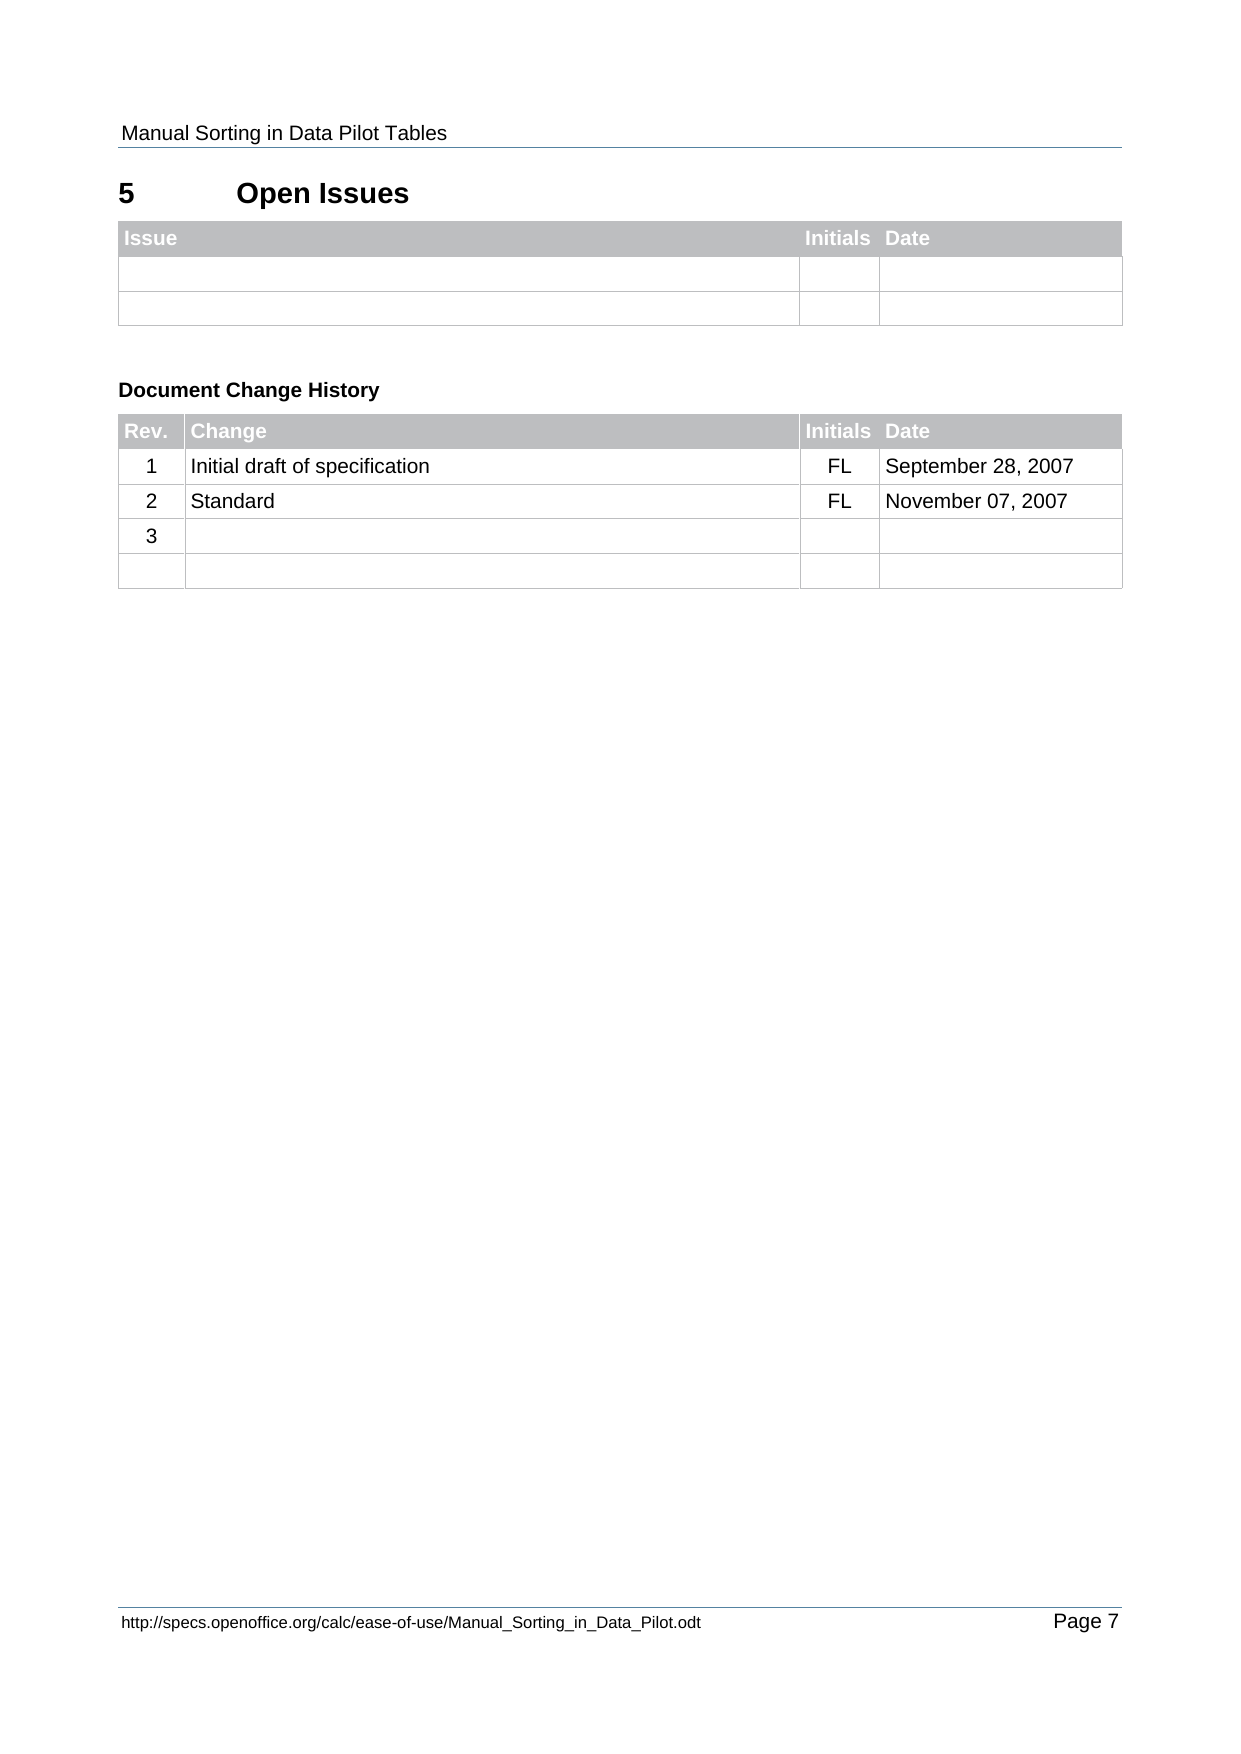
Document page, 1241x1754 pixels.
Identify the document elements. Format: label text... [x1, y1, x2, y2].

table_cell Standard [186, 485, 799, 518]
table_cell FL [801, 485, 879, 518]
table_cell [801, 519, 879, 553]
table_header Change [185, 414, 799, 449]
table_cell 2 [119, 485, 184, 518]
table_header Rev. [118, 414, 184, 449]
table_cell <Format: Dec 31, 2000> [880, 257, 1122, 291]
table_cell <...> [119, 554, 184, 588]
table_cell FL [801, 449, 879, 484]
table_cell [186, 519, 799, 553]
table_cell <...> [119, 292, 799, 325]
table_header Issue [118, 221, 799, 256]
table_cell [880, 292, 1122, 325]
table_cell 3 [119, 519, 184, 553]
table_cell Initial draft of specification [186, 449, 799, 484]
table_cell [800, 292, 879, 325]
table_header Initials [800, 414, 879, 449]
table_header Date [879, 221, 1122, 256]
subtitle Document Change History [118, 378, 1122, 402]
table_cell [880, 554, 1122, 588]
table_cell [186, 554, 799, 588]
table_cell [880, 519, 1122, 553]
table_cell September 28, 2007 [880, 449, 1122, 484]
table_cell <State Issue here, State “None”, if all issues are solved> [119, 257, 799, 291]
table_cell 1 [119, 449, 184, 484]
table_header Initials [799, 221, 879, 256]
table_header Date [879, 414, 1122, 449]
subtitle Open Issues [118, 177, 1122, 209]
table_cell [800, 257, 879, 291]
table_cell November 07, 2007 [880, 485, 1122, 518]
table_cell [801, 554, 879, 588]
